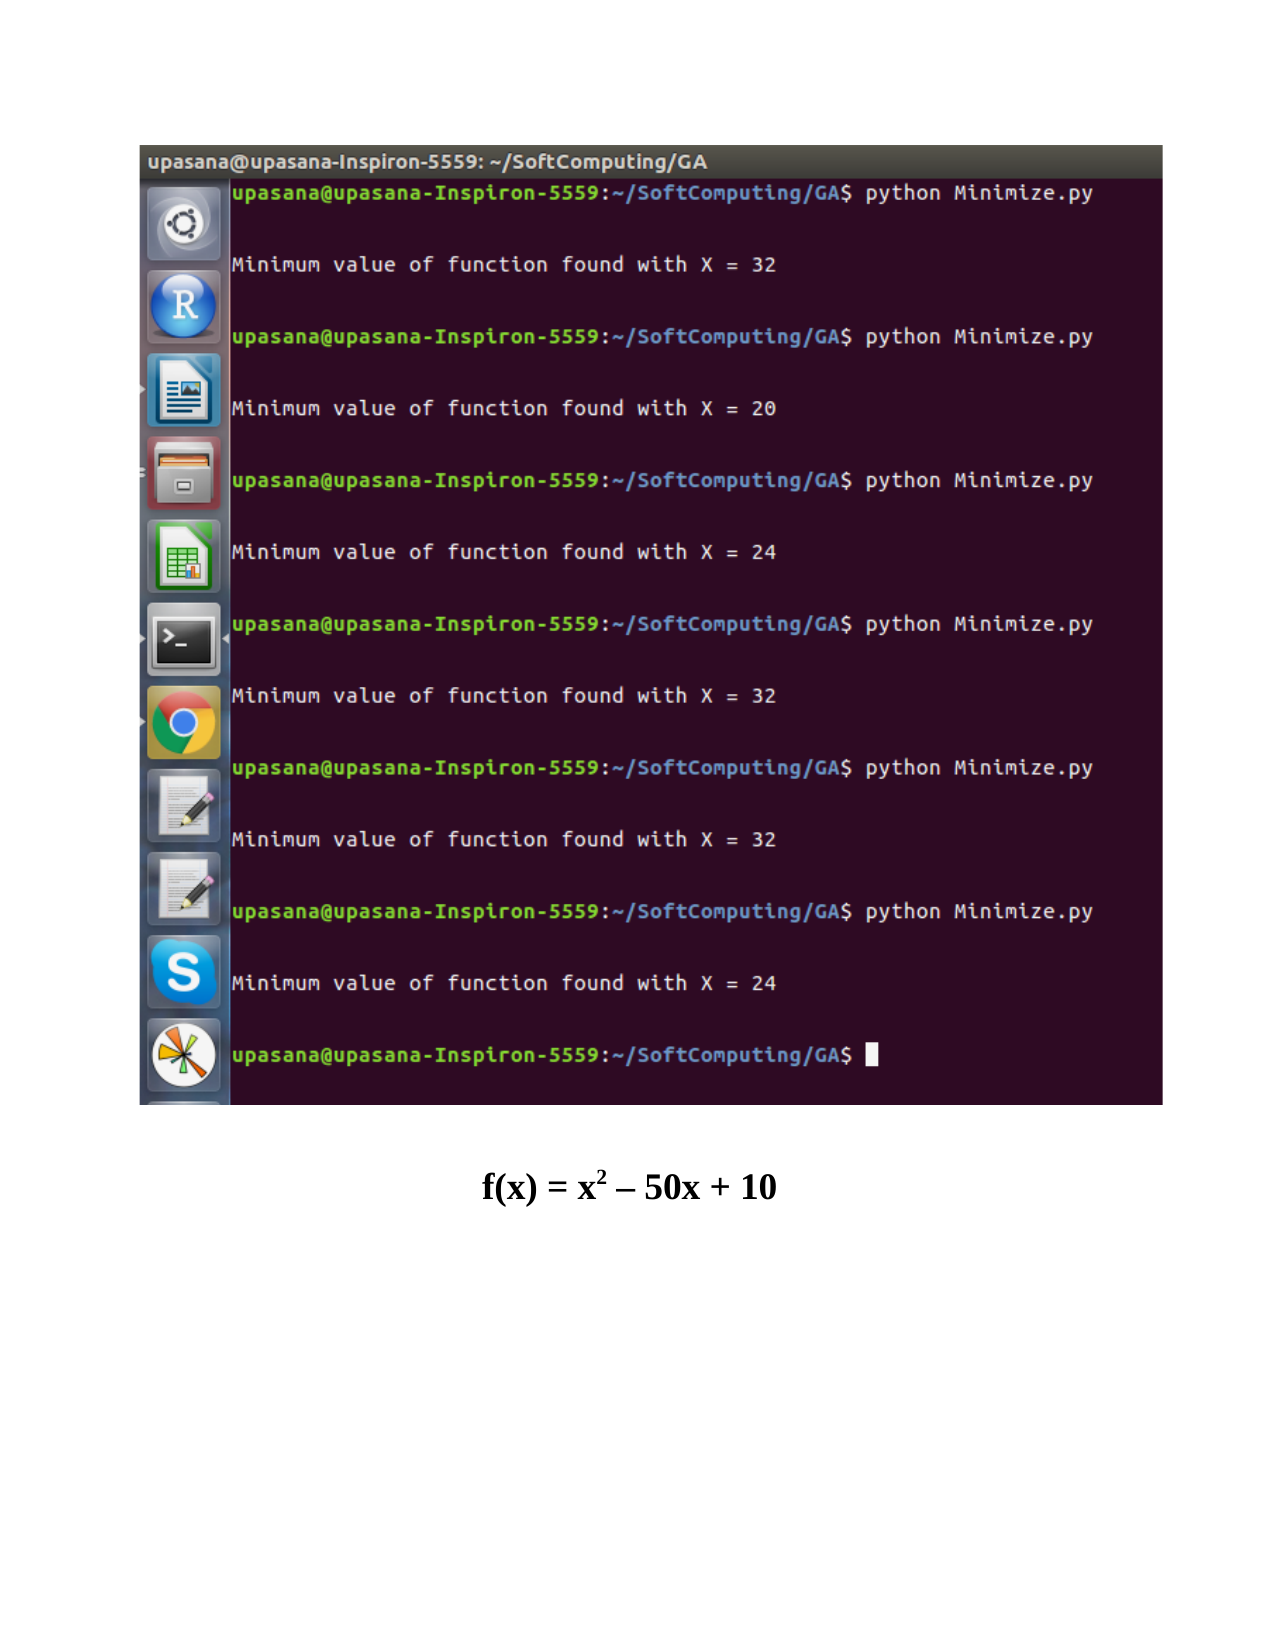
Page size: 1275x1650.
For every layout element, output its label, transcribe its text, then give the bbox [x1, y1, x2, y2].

list f(x) = x2 – 50x + 10 [139, 1164, 1120, 1207]
